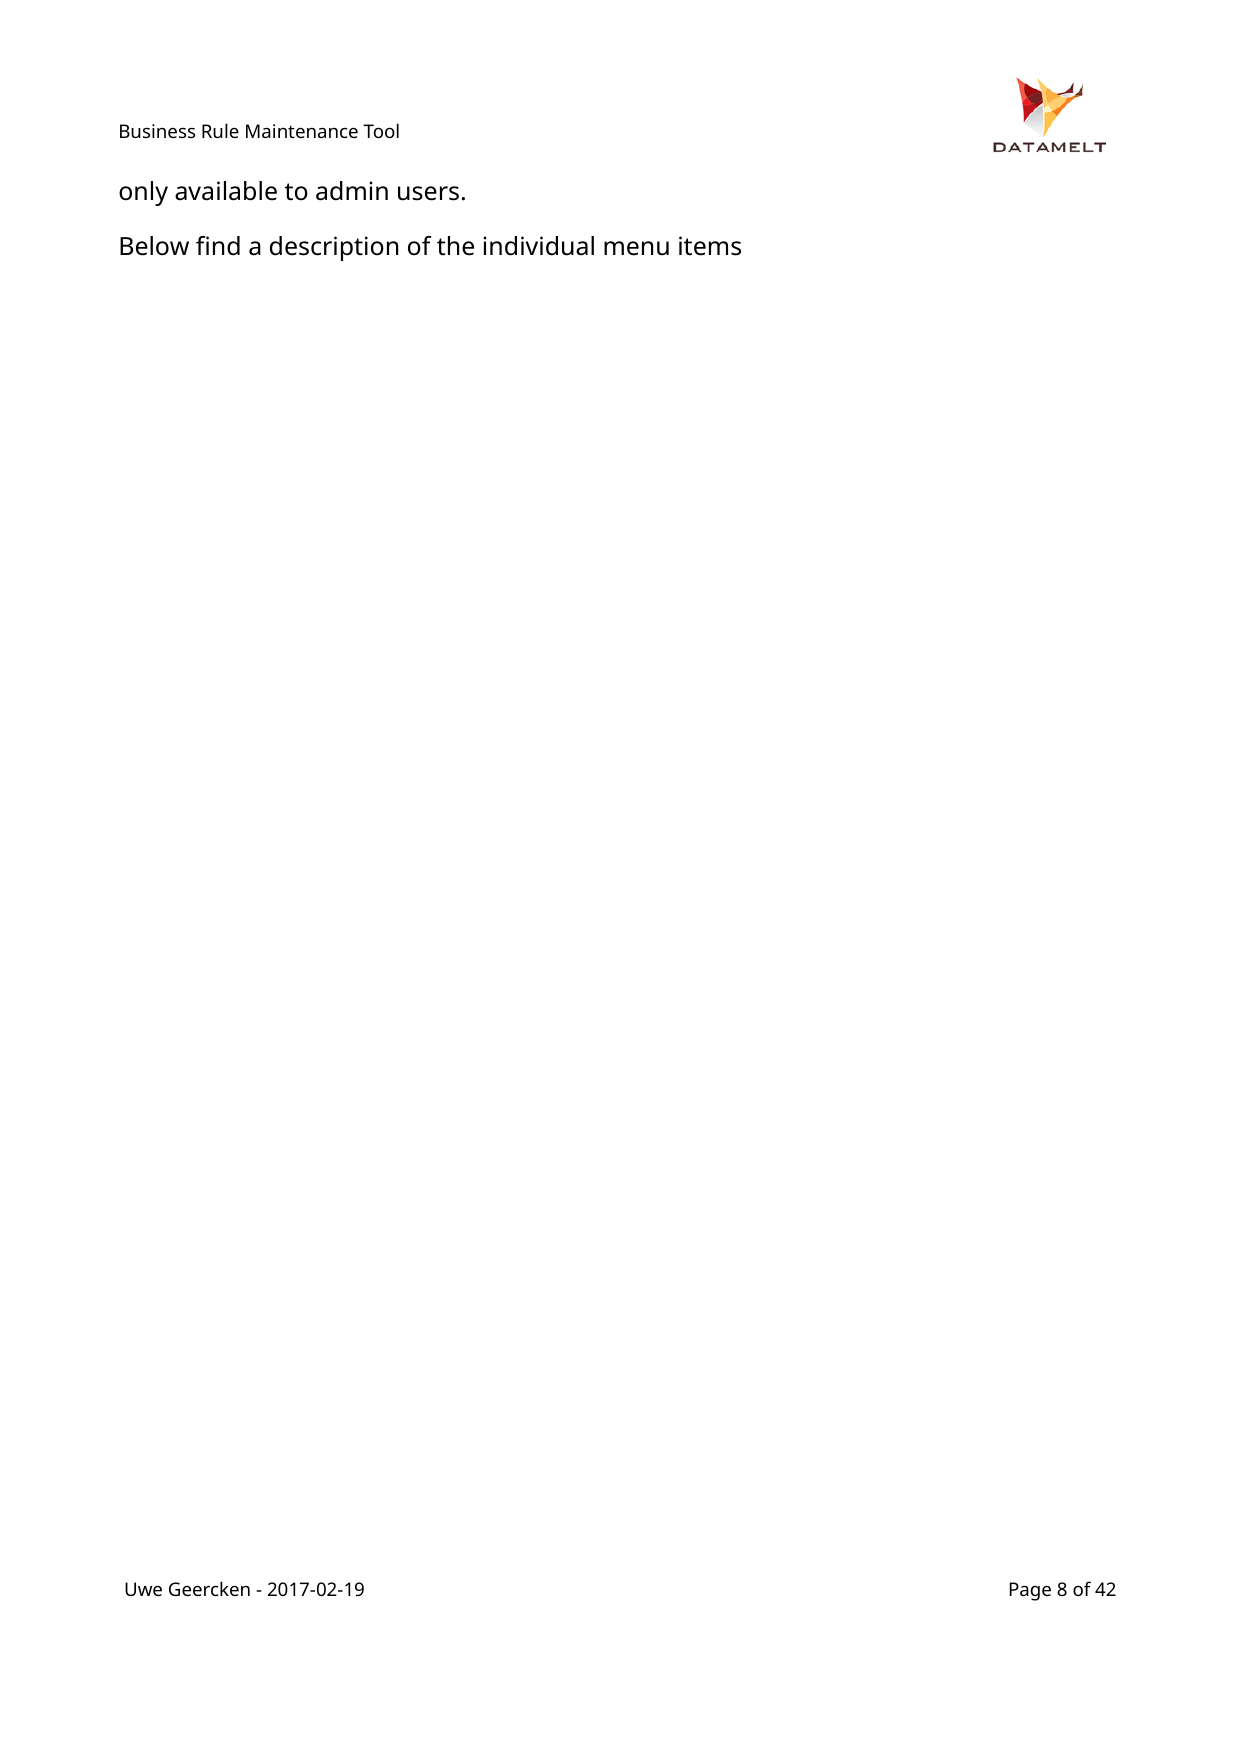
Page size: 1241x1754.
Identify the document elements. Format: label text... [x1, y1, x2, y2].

text only available to admin users. [118, 173, 1122, 207]
text Below find a description of the individual menu items [118, 228, 1122, 263]
picture [992, 69, 1107, 160]
